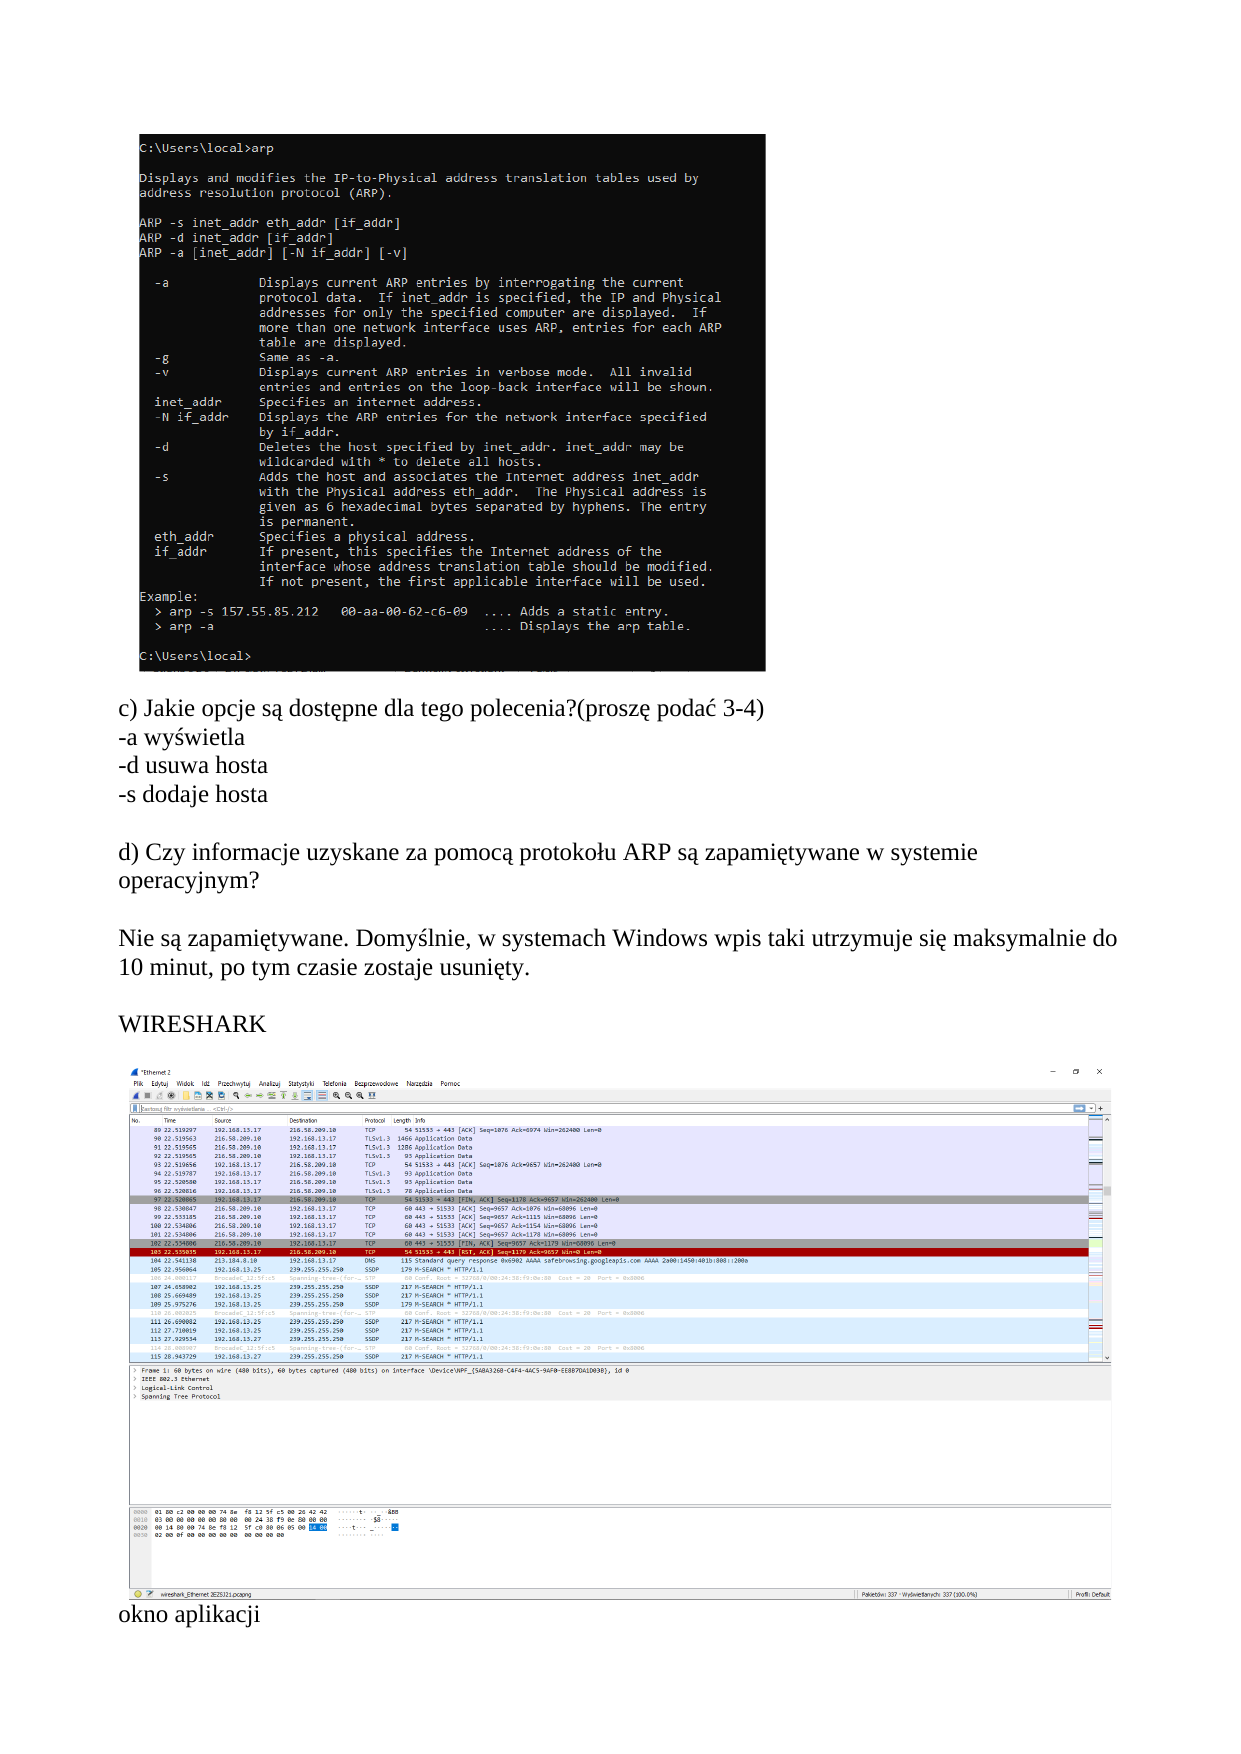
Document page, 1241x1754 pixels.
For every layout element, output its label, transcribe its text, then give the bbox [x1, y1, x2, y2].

picture [139, 134, 766, 672]
text -s dodaje hosta [118, 779, 1122, 808]
text okno aplikacji [118, 1067, 1122, 1628]
picture [129, 1066, 1112, 1600]
text WIRESHARK [118, 1009, 1122, 1038]
text Nie są zapamiętywane. Domyślnie, w systemach Windows wpis taki utrzymuje się maksymalnie do 10 minut, po tym czasie zostaje usunięty. [118, 923, 1122, 981]
text d) Czy informacje uzyskane za pomocą protokołu ARP są zapamiętywane w systemie operacyjnym? [118, 837, 1122, 894]
text -d usuwa hosta [118, 751, 1122, 779]
text c) Jakie opcje są dostępne dla tego polecenia?(proszę podać 3-4) [118, 693, 1122, 722]
text -a wyświetla [118, 722, 1122, 751]
